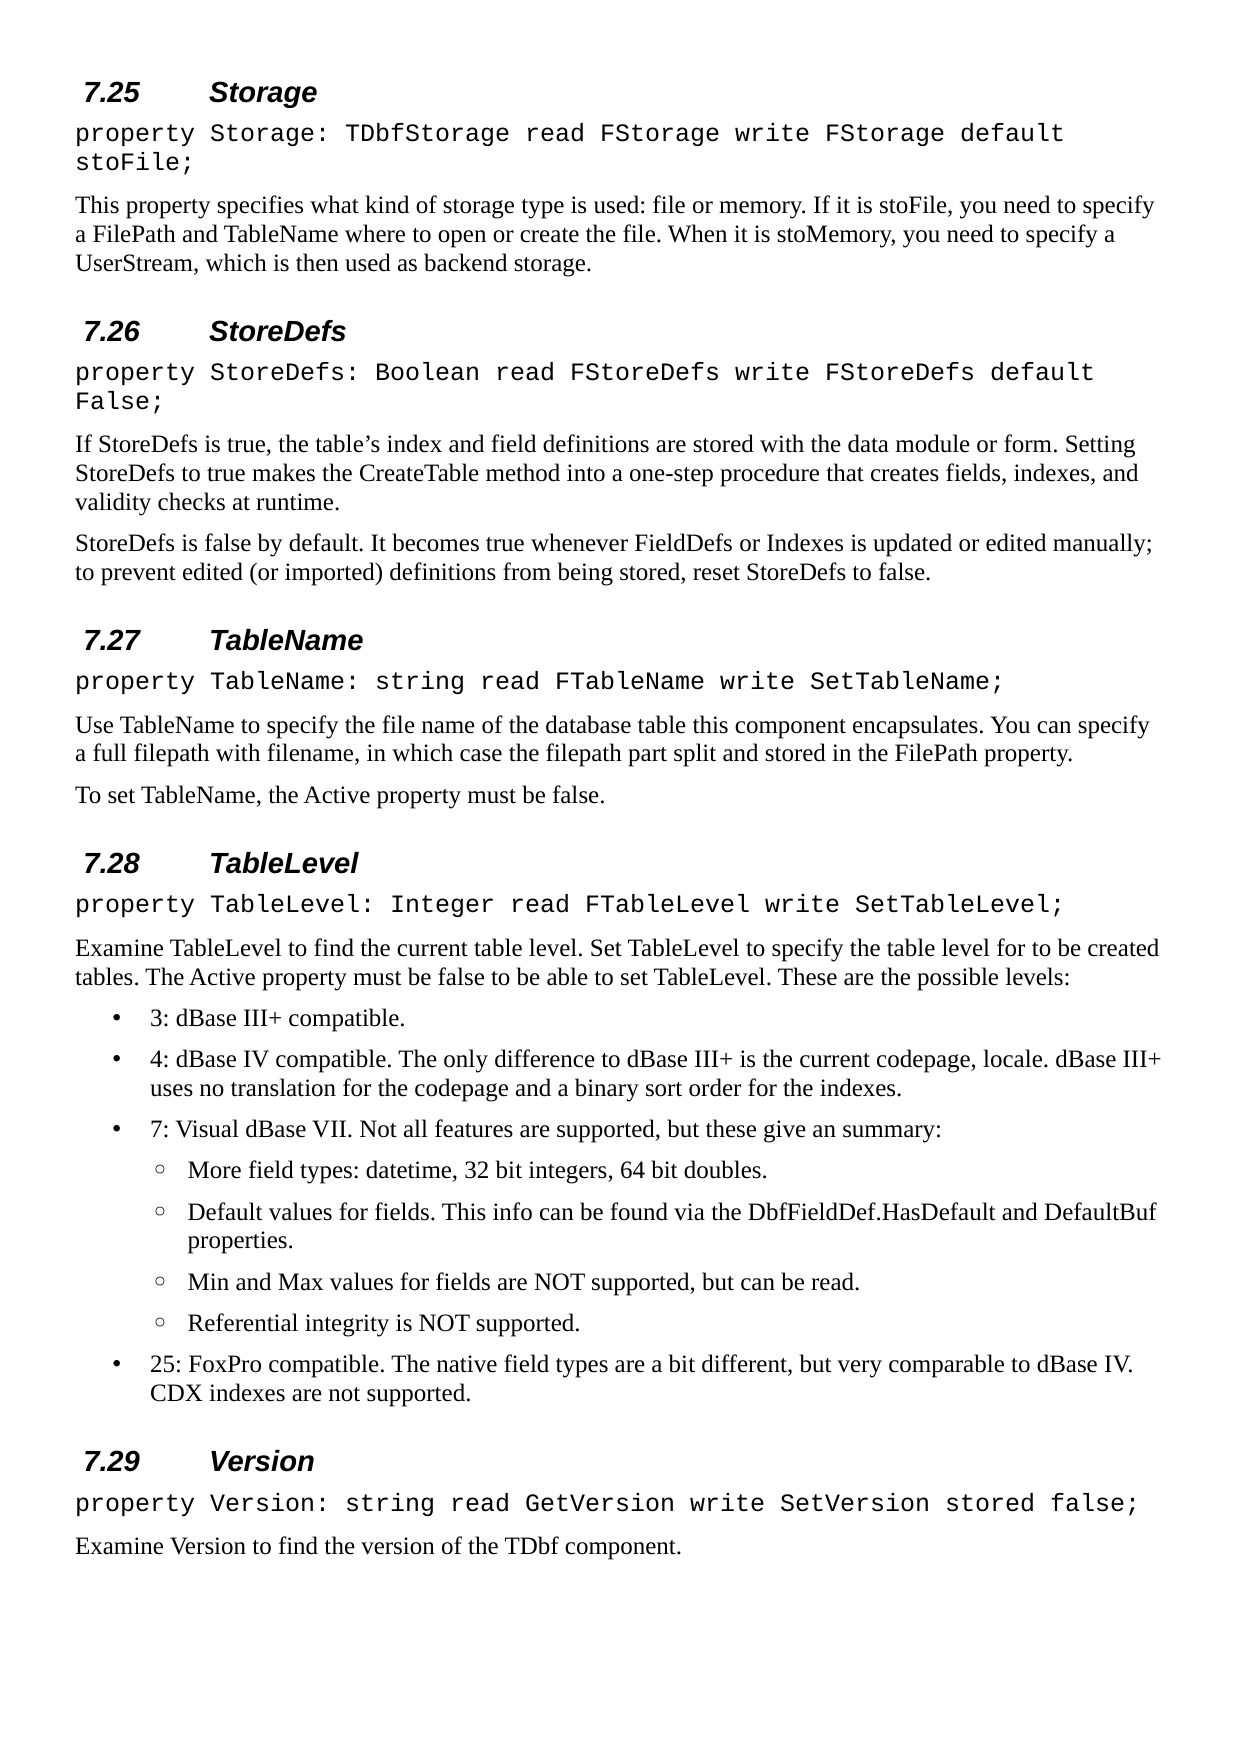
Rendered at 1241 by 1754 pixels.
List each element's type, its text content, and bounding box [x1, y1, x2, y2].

text To set TableName, the Active property must be false. [75, 780, 1165, 808]
text property Storage: TDbfStorage read FStorage write FStorage default stoFile; [75, 121, 1165, 178]
list Default values for fields. This info can be found via the DbfFieldDef.HasDefault and DefaultBuf properties. [150, 1197, 1165, 1254]
subtitle TableName [75, 623, 1165, 656]
subtitle Version [75, 1444, 1165, 1478]
text If StoreDefs is true, the table’s index and field definitions are stored with the data module or form. Setting StoreDefs to true makes the CreateTable method into a one-step procedure that creates fields, indexes, and validity checks at runtime. [75, 429, 1165, 515]
text property Version: string read GetVersion write SetVersion stored false; [75, 1490, 1165, 1518]
subtitle Storage [75, 75, 1165, 108]
list 25: FoxPro compatible. The native field types are a bit different, but very comparable to dBase IV. CDX indexes are not supported. [112, 1349, 1165, 1407]
subtitle StoreDefs [75, 314, 1165, 347]
text Examine TableLevel to find the current table level. Set TableLevel to specify the table level for to be created tables. The Active property must be false to be able to set TableLevel. These are the possible levels: [75, 933, 1165, 990]
subtitle TableLevel [75, 846, 1165, 879]
list 3: dBase III+ compatible. [112, 1003, 1165, 1032]
list Min and Max values for fields are NOT supported, but can be read. [150, 1267, 1165, 1295]
text property TableLevel: Integer read FTableLevel write SetTableLevel; [75, 892, 1165, 920]
list More field types: datetime, 32 bit integers, 64 bit doubles. [150, 1155, 1165, 1184]
list Referential integrity is NOT supported. [150, 1308, 1165, 1337]
list 7: Visual dBase VII. Not all features are supported, but these give an summary: [112, 1114, 1165, 1143]
text Examine Version to find the version of the TDbf component. [75, 1531, 1165, 1560]
text StoreDefs is false by default. It becomes true whenever FieldDefs or Indexes is updated or edited manually; to prevent edited (or imported) definitions from being stored, reset StoreDefs to false. [75, 528, 1165, 585]
text property TableName: string read FTableName write SetTableName; [75, 669, 1165, 697]
list 4: dBase IV compatible. The only difference to dBase III+ is the current codepage, locale. dBase III+ uses no translation for the codepage and a binary sort order for the indexes. [112, 1044, 1165, 1102]
text property StoreDefs: Boolean read FStoreDefs write FStoreDefs default False; [75, 360, 1165, 417]
text Use TableName to specify the file name of the database table this component encapsulates. You can specify a full filepath with filename, in which case the filepath part split and stored in the FilePath property. [75, 710, 1165, 767]
text This property specifies what kind of storage type is used: file or memory. If it is stoFile, you need to specify a FilePath and TableName where to open or create the file. When it is stoMemory, you need to specify a UserStream, which is then used as backend storage. [75, 190, 1165, 276]
